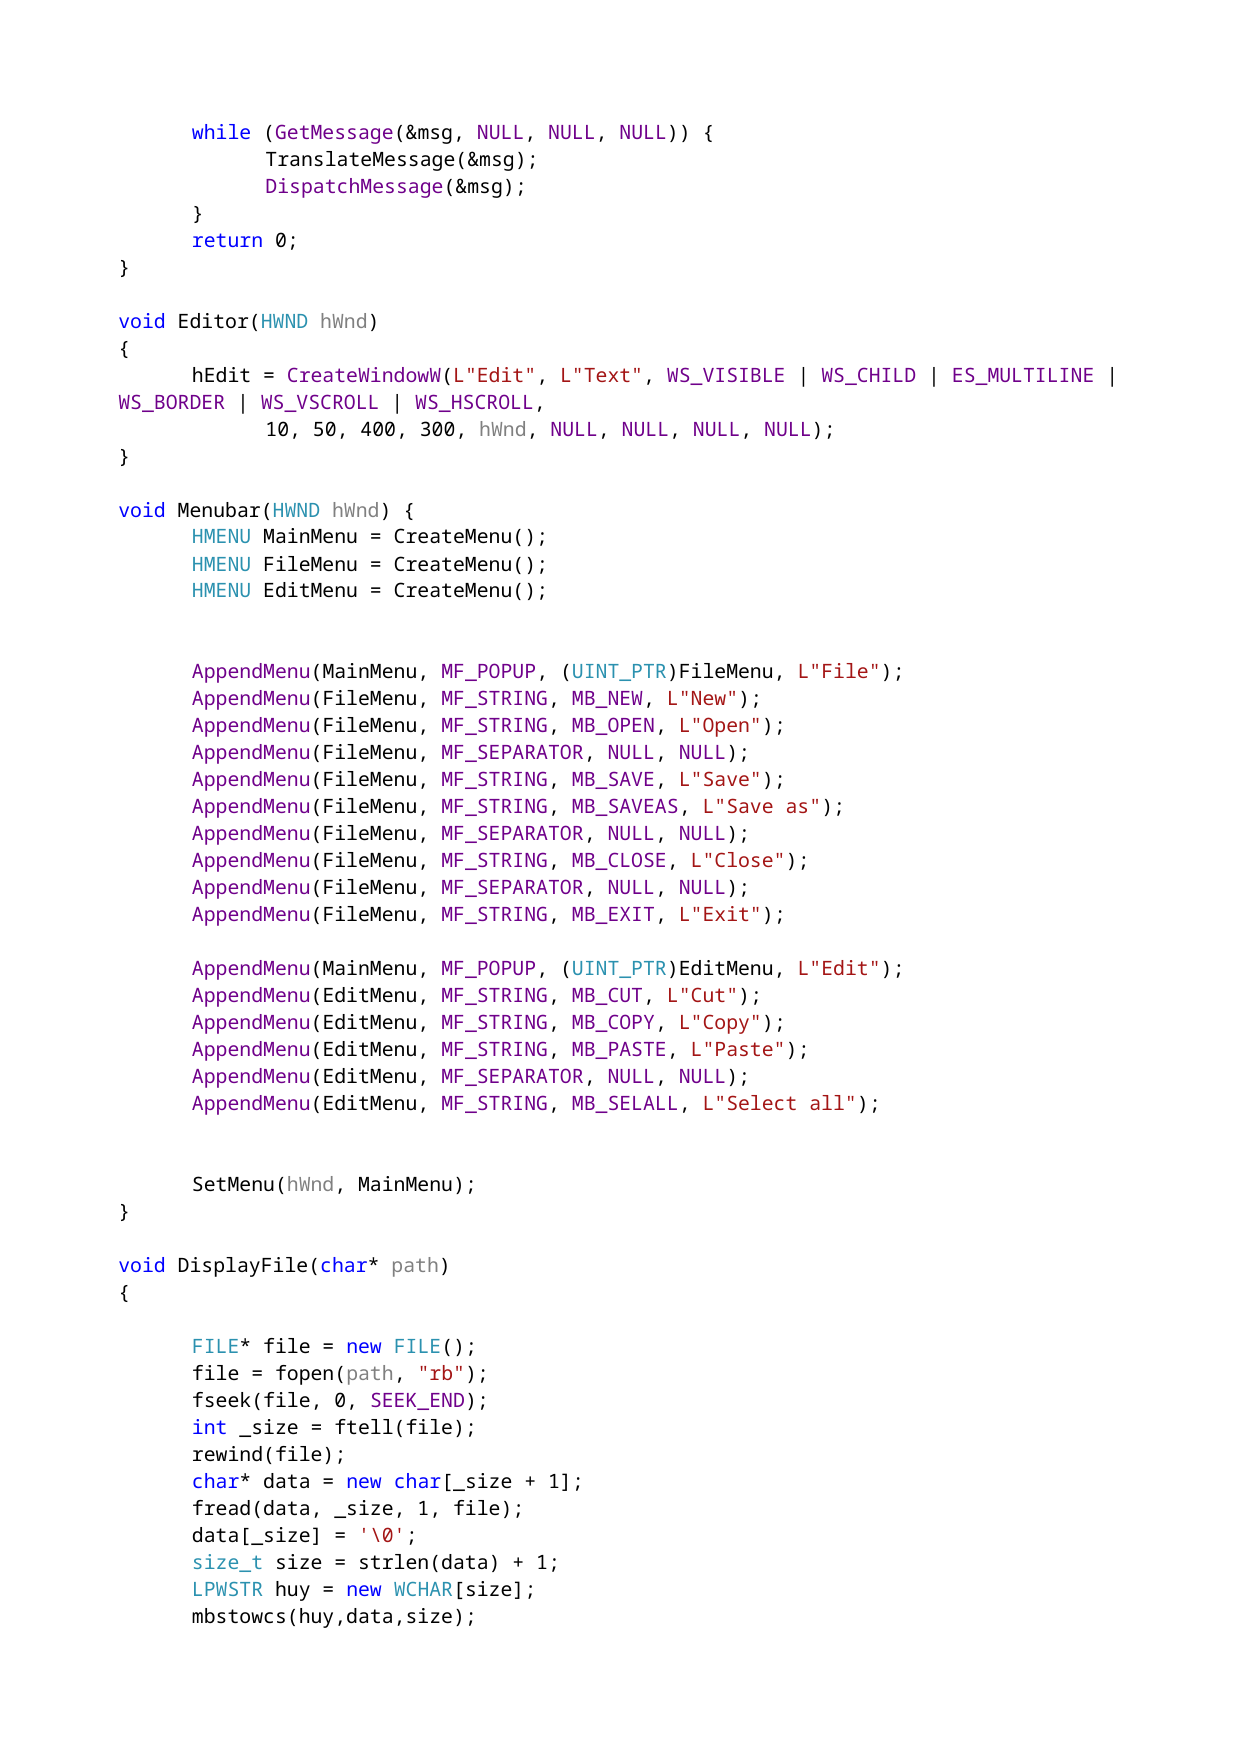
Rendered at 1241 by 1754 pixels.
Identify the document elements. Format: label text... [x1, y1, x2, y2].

text AppendMenu(EditMenu, MF_STRING, MB_SELALL, L"Select all"); [118, 1089, 1122, 1116]
text TranslateMessage(&msg); [118, 145, 1122, 172]
text fseek(file, 0, SEEK_END); [118, 1386, 1122, 1413]
text SetMenu(hWnd, MainMenu); [118, 1170, 1122, 1197]
text { [118, 1278, 1122, 1305]
text } [118, 253, 1122, 280]
text int _size = ftell(file); [118, 1413, 1122, 1440]
text HMENU EditMenu = CreateMenu(); [118, 577, 1122, 604]
text AppendMenu(FileMenu, MF_STRING, MB_SAVEAS, L"Save as"); [118, 793, 1122, 819]
text } [118, 1197, 1122, 1224]
text AppendMenu(EditMenu, MF_STRING, MB_COPY, L"Copy"); [118, 1008, 1122, 1035]
text LPWSTR huy = new WCHAR[size]; [118, 1575, 1122, 1602]
text char* data = new char[_size + 1]; [118, 1467, 1122, 1494]
text return 0; [118, 226, 1122, 253]
text AppendMenu(EditMenu, MF_STRING, MB_PASTE, L"Paste"); [118, 1035, 1122, 1062]
text HMENU MainMenu = CreateMenu(); [118, 523, 1122, 550]
text AppendMenu(EditMenu, MF_SEPARATOR, NULL, NULL); [118, 1062, 1122, 1089]
text } [118, 199, 1122, 226]
text AppendMenu(MainMenu, MF_POPUP, (UINT_PTR)EditMenu, L"Edit"); [118, 954, 1122, 981]
text rewind(file); [118, 1440, 1122, 1467]
text AppendMenu(FileMenu, MF_SEPARATOR, NULL, NULL); [118, 739, 1122, 766]
text FILE* file = new FILE(); [118, 1332, 1122, 1359]
text HMENU FileMenu = CreateMenu(); [118, 550, 1122, 577]
text void DisplayFile(char* path) [118, 1251, 1122, 1278]
text AppendMenu(FileMenu, MF_STRING, MB_CLOSE, L"Close"); [118, 847, 1122, 873]
text 10, 50, 400, 300, hWnd, NULL, NULL, NULL, NULL); [118, 415, 1122, 442]
text { [118, 334, 1122, 361]
text fread(data, _size, 1, file); [118, 1494, 1122, 1521]
text hEdit = CreateWindowW(L"Edit", L"Text", WS_VISIBLE | WS_CHILD | ES_MULTILINE | WS_BORDER | WS_VSCROLL | WS_HSCROLL, [118, 361, 1122, 415]
text AppendMenu(EditMenu, MF_STRING, MB_CUT, L"Cut"); [118, 981, 1122, 1008]
text DispatchMessage(&msg); [118, 172, 1122, 199]
text void Menubar(HWND hWnd) { [118, 496, 1122, 523]
text AppendMenu(FileMenu, MF_SEPARATOR, NULL, NULL); [118, 819, 1122, 847]
text } [118, 442, 1122, 469]
text file = fopen(path, "rb"); [118, 1359, 1122, 1386]
text AppendMenu(MainMenu, MF_POPUP, (UINT_PTR)FileMenu, L"File"); [118, 658, 1122, 685]
text AppendMenu(FileMenu, MF_STRING, MB_SAVE, L"Save"); [118, 766, 1122, 793]
text void Editor(HWND hWnd) [118, 307, 1122, 334]
text AppendMenu(FileMenu, MF_STRING, MB_EXIT, L"Exit"); [118, 901, 1122, 927]
text size_t size = strlen(data) + 1; [118, 1548, 1122, 1575]
text mbstowcs(huy,data,size); [118, 1602, 1122, 1629]
text AppendMenu(FileMenu, MF_STRING, MB_OPEN, L"Open"); [118, 712, 1122, 739]
text while (GetMessage(&msg, NULL, NULL, NULL)) { [118, 118, 1122, 145]
text data[_size] = '\0'; [118, 1521, 1122, 1548]
text AppendMenu(FileMenu, MF_SEPARATOR, NULL, NULL); [118, 873, 1122, 901]
text AppendMenu(FileMenu, MF_STRING, MB_NEW, L"New"); [118, 685, 1122, 712]
